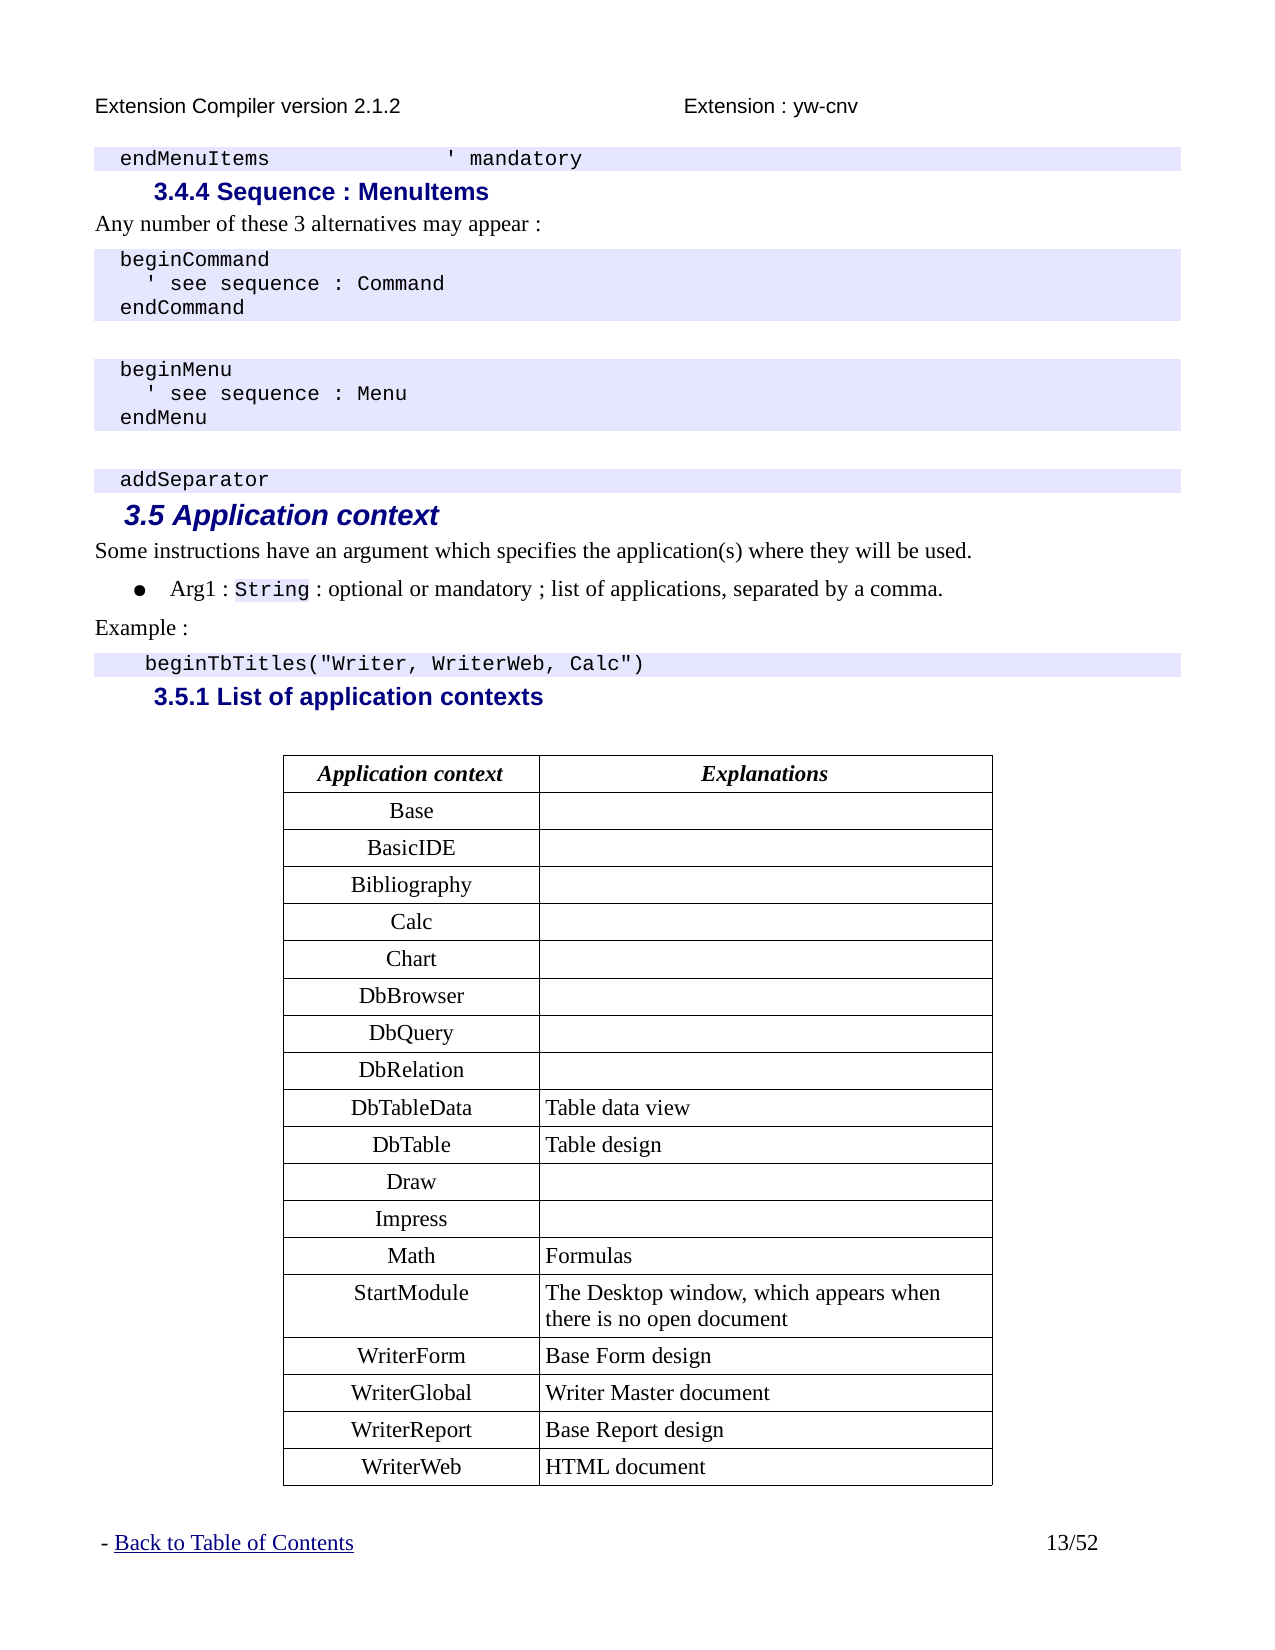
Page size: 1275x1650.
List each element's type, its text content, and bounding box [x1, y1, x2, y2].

text beginCommand [94, 249, 1181, 273]
table_header Application context [284, 756, 539, 792]
text Any number of these 3 alternatives may appear : [94, 211, 1181, 237]
table_cell WriterWeb [284, 1449, 539, 1485]
table_cell [540, 1201, 992, 1237]
table_cell Chart [284, 941, 539, 977]
subtitle Sequence : MenuItems [153, 177, 1181, 205]
table_cell WriterGlobal [284, 1375, 539, 1411]
table_cell Writer Master document [540, 1375, 992, 1411]
text endCommand [94, 297, 1181, 321]
table_cell Calc [284, 904, 539, 940]
table_cell Bibliography [284, 867, 539, 903]
text ' see sequence : Command [94, 273, 1181, 297]
table_cell [540, 1016, 992, 1052]
table_cell [540, 979, 992, 1014]
table_cell StartModule [284, 1275, 539, 1337]
subtitle List of application contexts [153, 683, 1181, 711]
table_cell Table design [540, 1127, 992, 1163]
table_cell BasicIDE [284, 830, 539, 866]
table_cell DbTableData [284, 1090, 539, 1126]
table_cell Draw [284, 1164, 539, 1200]
subtitle Application context [124, 499, 1181, 532]
table_cell Math [284, 1238, 539, 1274]
list Arg1 : String : optional or mandatory ; list of applications, separated by a comma. [132, 576, 1181, 602]
text addSeparator [94, 469, 1181, 493]
table_cell [540, 1053, 992, 1089]
table_cell WriterReport [284, 1412, 539, 1448]
table_cell Table data view [540, 1090, 992, 1126]
text endMenu [94, 407, 1181, 431]
table_header Explanations [540, 756, 992, 792]
table_cell [540, 904, 992, 940]
text beginTbTitles("Writer, WriterWeb, Calc") [94, 653, 1181, 677]
text ' see sequence : Menu [94, 383, 1181, 407]
table_cell Base Report design [540, 1412, 992, 1448]
table_cell [540, 830, 992, 866]
table_cell DbRelation [284, 1053, 539, 1089]
table_cell DbTable [284, 1127, 539, 1163]
table_cell Impress [284, 1201, 539, 1237]
text endMenuItems ' mandatory [94, 147, 1181, 171]
table_cell Formulas [540, 1238, 992, 1274]
text beginMenu [94, 359, 1181, 383]
table_cell DbBrowser [284, 979, 539, 1014]
table_cell Base Form design [540, 1338, 992, 1374]
table_cell The Desktop window, which appears when there is no open document [540, 1275, 992, 1337]
table_cell [540, 793, 992, 829]
table_cell HTML document [540, 1449, 992, 1485]
table_cell WriterForm [284, 1338, 539, 1374]
table_cell Base [284, 793, 539, 829]
text Some instructions have an argument which specifies the application(s) where they will be used. [94, 537, 1181, 563]
table_cell [540, 867, 992, 903]
text Example : [94, 615, 1181, 641]
table_cell [540, 1164, 992, 1200]
table_cell [540, 941, 992, 977]
table_cell DbQuery [284, 1016, 539, 1052]
